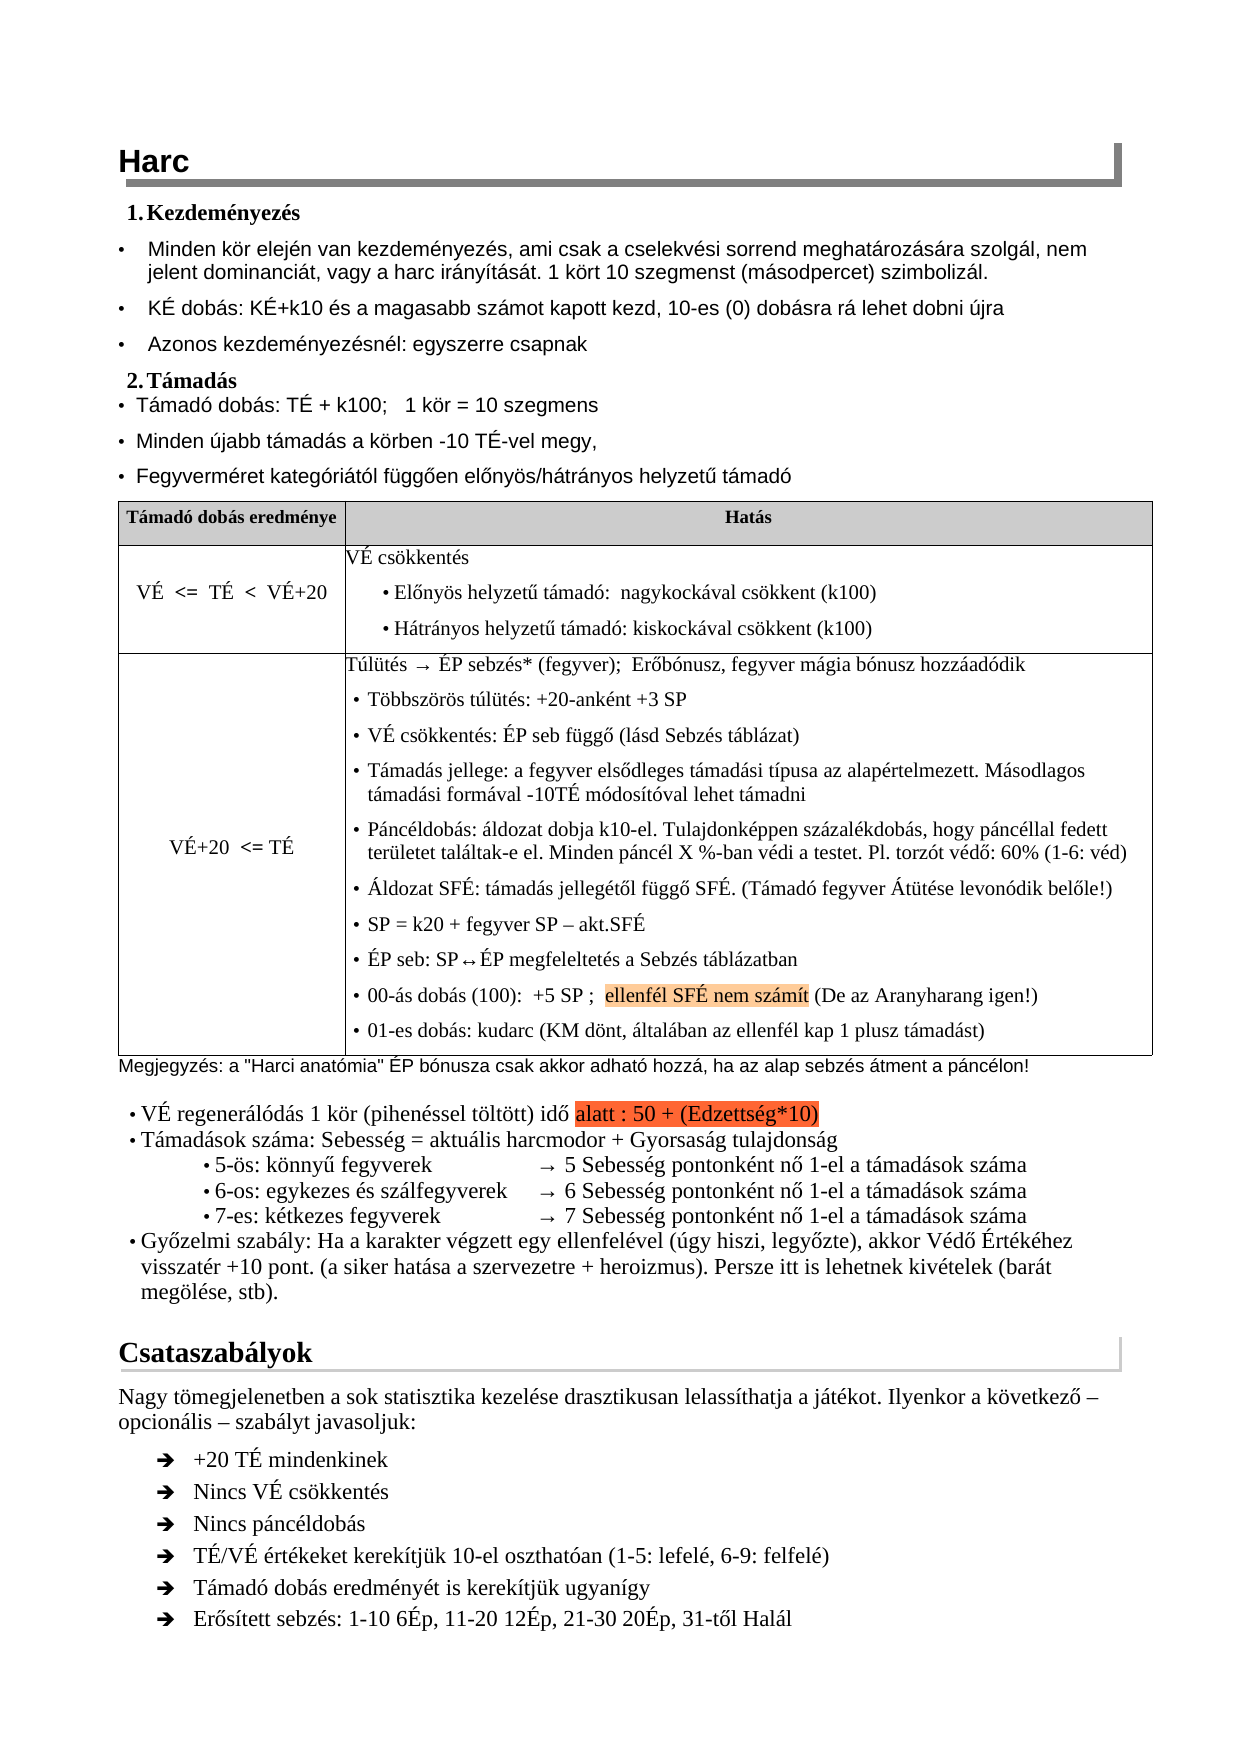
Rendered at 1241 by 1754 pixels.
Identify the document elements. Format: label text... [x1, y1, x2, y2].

list Nincs VÉ csökkentés [156, 1479, 1122, 1504]
list KÉ dobás: KÉ+k10 és a magasabb számot kapott kezd, 10-es (0) dobásra rá lehet dobni újra [118, 297, 1122, 320]
list 6-os: egykezes és szálfegyverek → 6 Sebesség pontonként nő 1-el a támadások száma [203, 1178, 1122, 1203]
list Azonos kezdeményezésnél: egyszerre csapnak [118, 332, 1122, 356]
list Erősített sebzés: 1-10 6Ép, 11-20 12Ép, 21-30 20Ép, 31-től Halál [156, 1606, 1122, 1632]
list Nincs páncéldobás [156, 1511, 1122, 1536]
subtitle Csataszabályok [118, 1337, 1119, 1369]
list Minden újabb támadás a körben -10 TÉ-vel megy, [118, 429, 1122, 452]
list Támadások száma: Sebesség = aktuális harcmodor + Gyorsaság tulajdonság [129, 1127, 1122, 1152]
table_cell VÉ <= TÉ < VÉ+20 [119, 546, 345, 652]
list VÉ regenerálódás 1 kör (pihenéssel töltött) idő alatt : 50 + (Edzettség*10) [129, 1101, 1122, 1127]
table_header Támadó dobás eredménye [119, 502, 345, 545]
list Kezdeményezés [126, 200, 1122, 225]
list Fegyverméret kategóriától függően előnyös/hátrányos helyzetű támadó [118, 465, 1122, 488]
list +20 TÉ mindenkinek [156, 1447, 1122, 1472]
subtitle Harc [118, 143, 1114, 179]
table_header Hatás [346, 502, 1152, 545]
list Támadó dobás eredményét is kerekítjük ugyanígy [156, 1574, 1122, 1600]
list Minden kör elején van kezdeményezés, ami csak a cselekvési sorrend meghatározására szolgál, nem jelent dominanciát, vagy a harc irányítását. 1 kört 10 szegmenst (másodpercet) szimbolizál. [118, 238, 1122, 284]
text Megjegyzés: a "Harci anatómia" ÉP bónusza csak akkor adható hozzá, ha az alap sebzés átment a páncélon! [118, 1056, 1122, 1076]
list 7-es: kétkezes fegyverek → 7 Sebesség pontonként nő 1-el a támadások száma [203, 1203, 1122, 1228]
table_cell Túlütés → ÉP sebzés* (fegyver); Erőbónusz, fegyver mágia bónusz hozzáadódik Többszörös túlütés: +20-anként +3 SP VÉ csökkentés: ÉP seb függő (lásd Sebzés táblázat) Támadás jellege: a fegyver elsődleges támadási típusa az alapértelmezett. Másodlagos támadási formával -10TÉ módosítóval lehet támadni Páncéldobás: áldozat dobja k10-el. Tulajdonképpen százalékdobás, hogy páncéllal fedett területet találtak-e el. Minden páncél X %-ban védi a testet. Pl. torzót védő: 60% (1-6: véd) Áldozat SFÉ: támadás jellegétől függő SFÉ. (Támadó fegyver Átütése levonódik belőle!) SP = k20 + fegyver SP – akt.SFÉ ÉP seb: SP↔ÉP megfeleltetés a Sebzés táblázatban 00-ás dobás (100): +5 SP ; ellenfél SFÉ nem számít (De az Aranyharang igen!) 01-es dobás: kudarc (KM dönt, általában az ellenfél kap 1 plusz támadást) [346, 654, 1152, 1055]
list Támadó dobás: TÉ + k100; 1 kör = 10 szegmens [118, 393, 1122, 417]
table_cell VÉ+20 <= TÉ [119, 654, 345, 1055]
list TÉ/VÉ értékeket kerekítjük 10-el oszthatóan (1-5: lefelé, 6-9: felfelé) [156, 1543, 1122, 1568]
list Támadás [126, 368, 1122, 393]
text Nagy tömegjelenetben a sok statisztika kezelése drasztikusan lelassíthatja a játékot. Ilyenkor a következő – opcionális – szabályt javasoljuk: [118, 1384, 1122, 1434]
table_cell VÉ csökkentés Előnyös helyzetű támadó: nagykockával csökkent (k100) Hátrányos helyzetű támadó: kiskockával csökkent (k100) [346, 546, 1152, 652]
list Győzelmi szabály: Ha a karakter végzett egy ellenfelével (úgy hiszi, legyőzte), akkor Védő Értékéhez visszatér +10 pont. (a siker hatása a szervezetre + heroizmus). Persze itt is lehetnek kivételek (barát megölése, stb). [129, 1228, 1122, 1305]
list 5-ös: könnyű fegyverek → 5 Sebesség pontonként nő 1-el a támadások száma [203, 1152, 1122, 1178]
